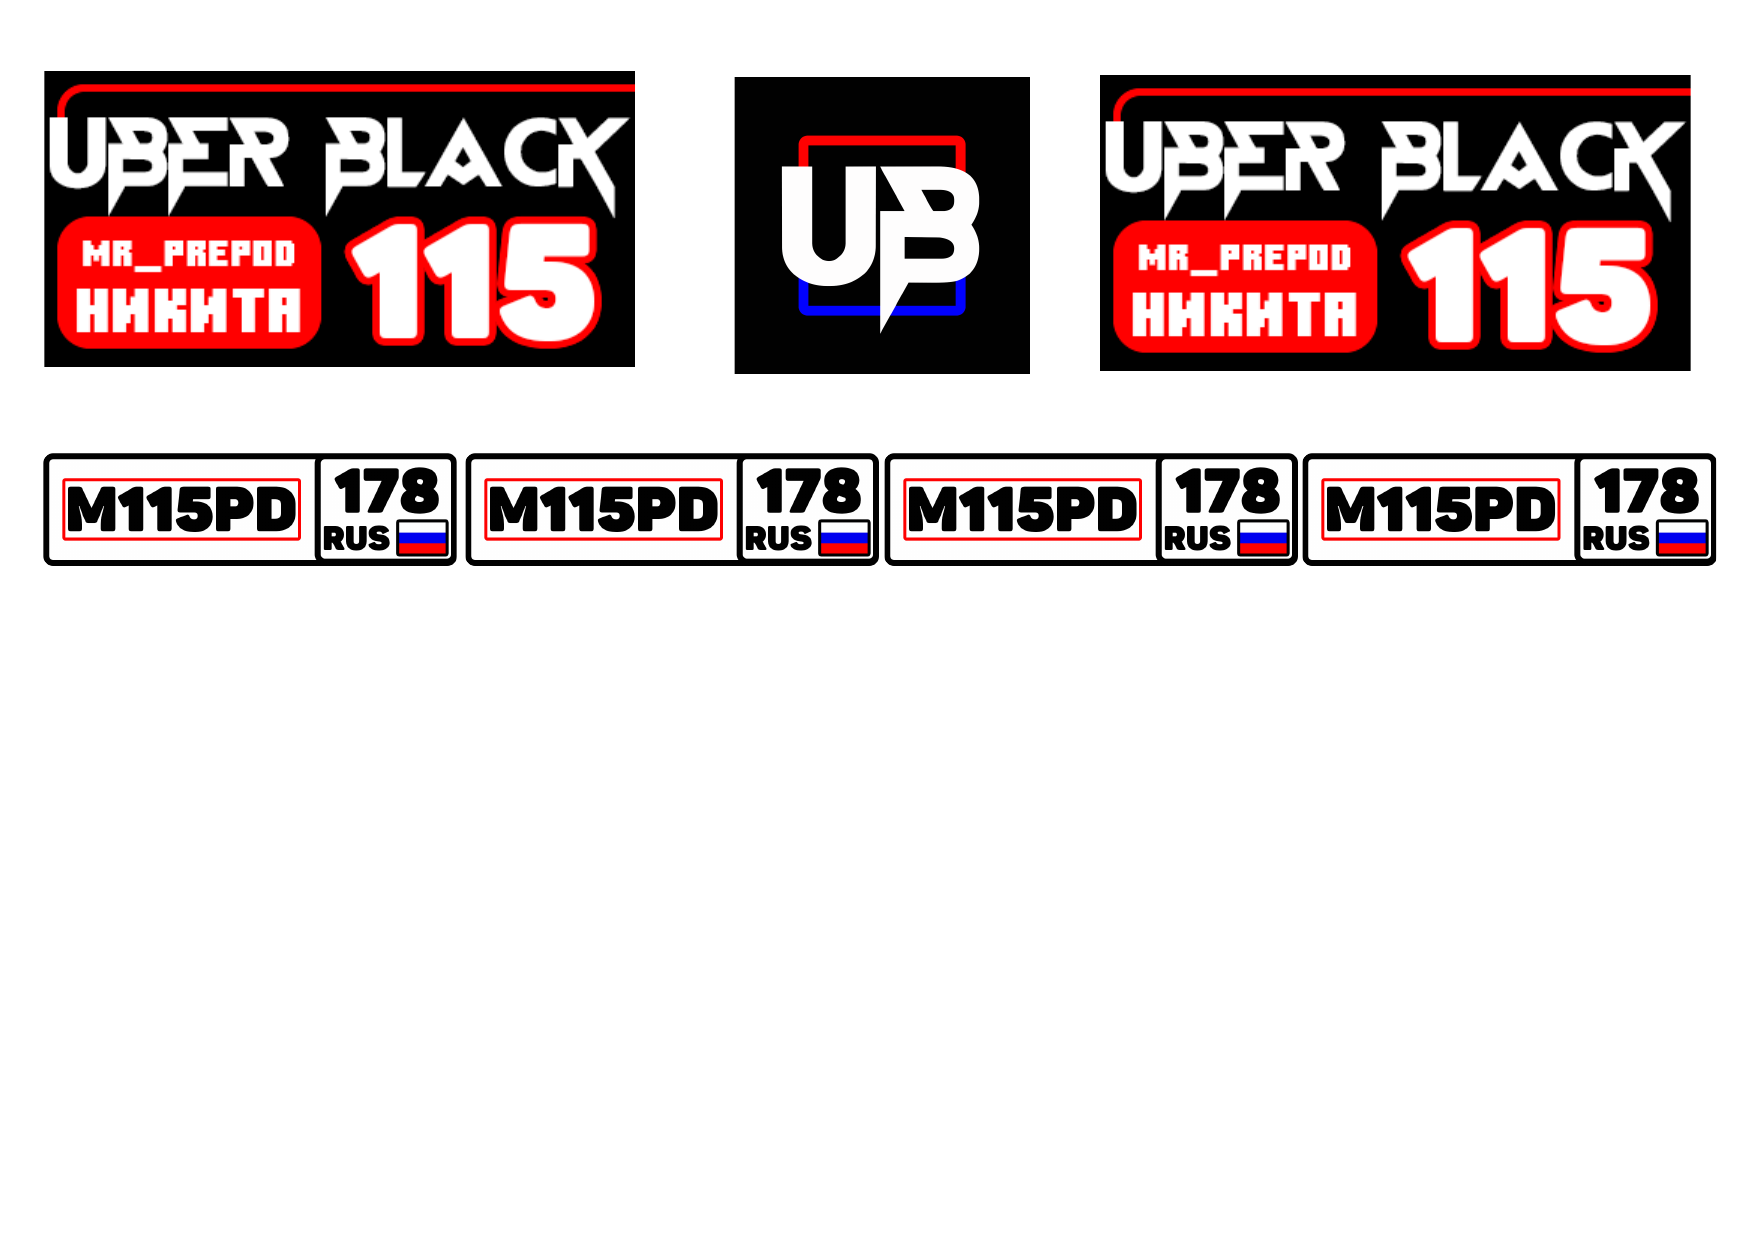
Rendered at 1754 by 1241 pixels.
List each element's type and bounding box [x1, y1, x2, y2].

picture [1302, 388, 1717, 566]
picture [44, 71, 635, 367]
picture [1100, 75, 1691, 371]
picture [465, 388, 879, 566]
picture [43, 388, 457, 566]
picture [884, 388, 1298, 566]
picture [734, 77, 1030, 374]
